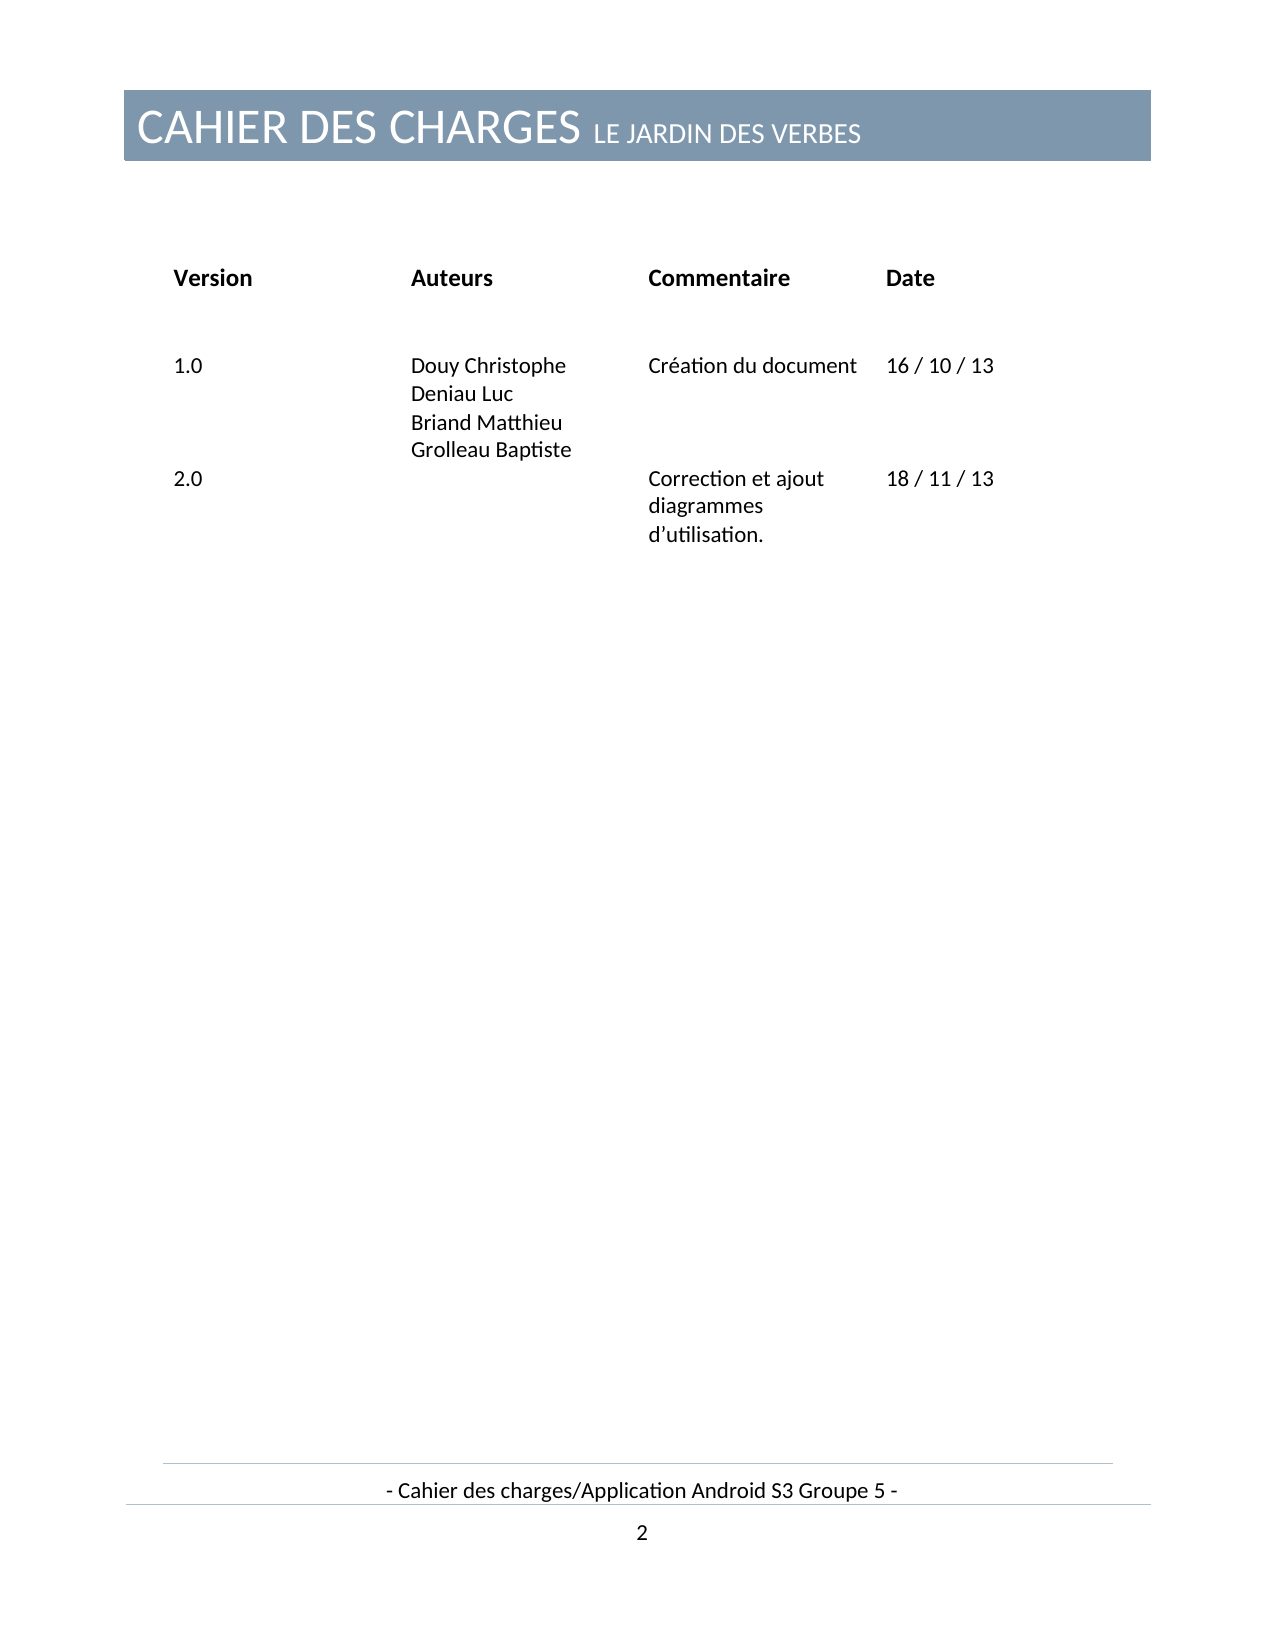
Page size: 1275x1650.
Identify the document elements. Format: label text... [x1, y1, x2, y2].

table_header Commentaire [637, 263, 874, 293]
table_cell Douy Christophe Deniau Luc Briand Matthieu Grolleau Baptiste [400, 324, 637, 464]
table_header Auteurs [400, 263, 637, 293]
table_cell Correction et ajout diagrammes d’utilisation. [637, 464, 874, 548]
table_header Version [162, 263, 399, 293]
table_cell 16 / 10 / 13 [875, 324, 1112, 464]
table_cell 18 / 11 / 13 [875, 464, 1112, 548]
table_cell 2.0 [162, 464, 399, 548]
table_cell [400, 293, 637, 323]
table_cell [162, 293, 399, 323]
table_header Date [875, 263, 1112, 293]
table_cell [875, 293, 1112, 323]
table_cell 1.0 [162, 324, 399, 464]
table_cell Création du document [637, 324, 874, 464]
table_cell [400, 464, 637, 548]
table_cell [637, 293, 874, 323]
